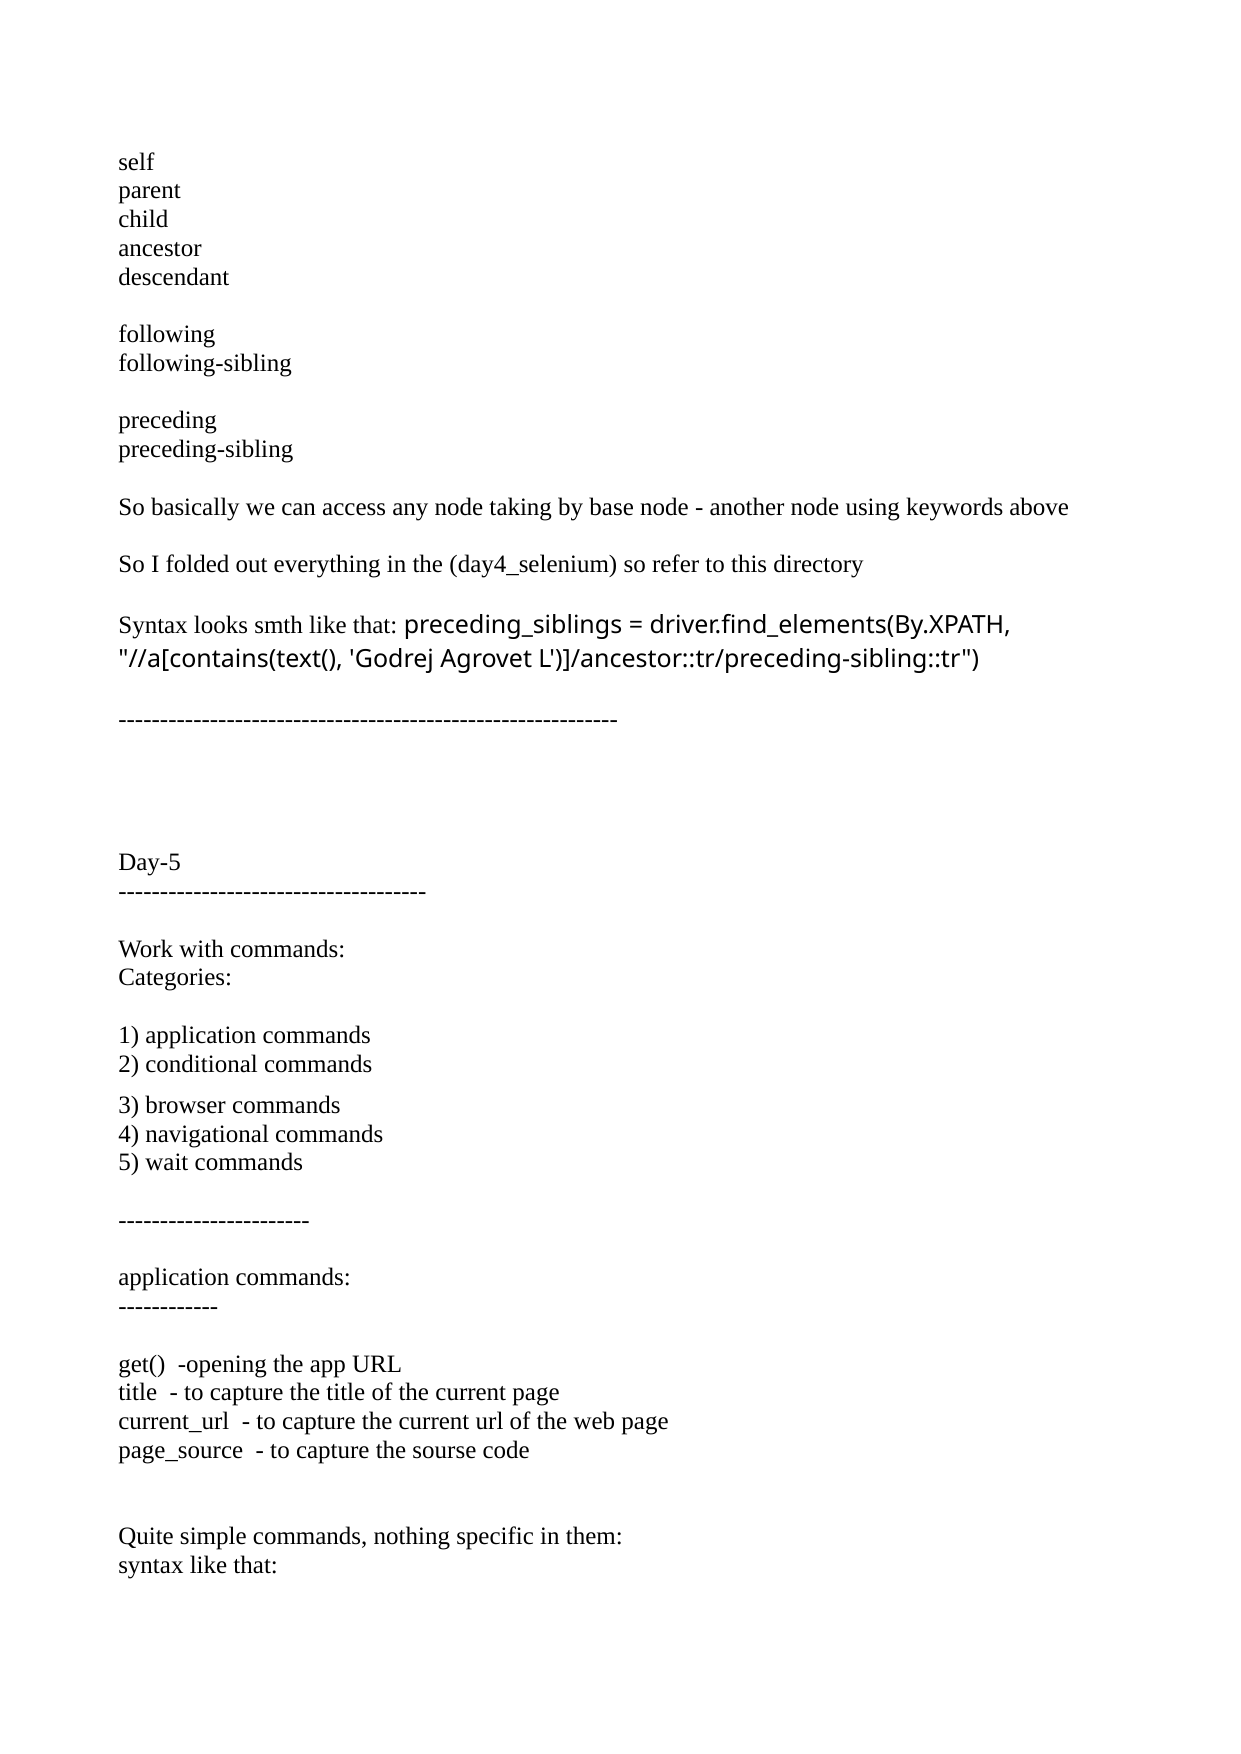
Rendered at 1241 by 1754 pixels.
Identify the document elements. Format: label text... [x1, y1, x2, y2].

text So basically we can access any node taking by base node - another node using keywords above [118, 492, 1122, 521]
text Work with commands: Categories: [118, 934, 1122, 991]
text 5) wait commands ----------------------- application commands: ------------ [118, 1147, 1122, 1320]
text current_url - to capture the current url of the web page [118, 1406, 1122, 1435]
text preceding-sibling [118, 434, 1122, 463]
text 2) conditional commands [118, 1049, 1122, 1077]
text page_source - to capture the sourse code Quite simple commands, nothing specific in them: syntax like that: [118, 1435, 1122, 1607]
text descendant [118, 262, 1122, 319]
text parent [118, 176, 1122, 204]
text 3) browser commands [118, 1090, 1122, 1119]
text following-sibling [118, 348, 1122, 406]
text child [118, 204, 1122, 233]
text Day-5 [118, 847, 1122, 876]
text preceding [118, 406, 1122, 434]
text ancestor [118, 233, 1122, 262]
text 1) application commands [118, 991, 1122, 1049]
text get() -opening the app URL title - to capture the title of the current page [118, 1349, 1122, 1406]
text following [118, 319, 1122, 348]
text ----------------- self [118, 118, 1122, 176]
text ------------------------------------- [118, 876, 1122, 934]
text 4) navigational commands [118, 1119, 1122, 1147]
text ------------------------------------------------------------ [118, 704, 1122, 790]
text So I folded out everything in the (day4_selenium) so refer to this directory Syntax looks smth like that: preceding_siblings = driver.find_elements(By.XPATH, "//a[contains(text(), 'Godrej Agrovet L')]/ancestor::tr/preceding-sibling::tr") [118, 549, 1122, 675]
